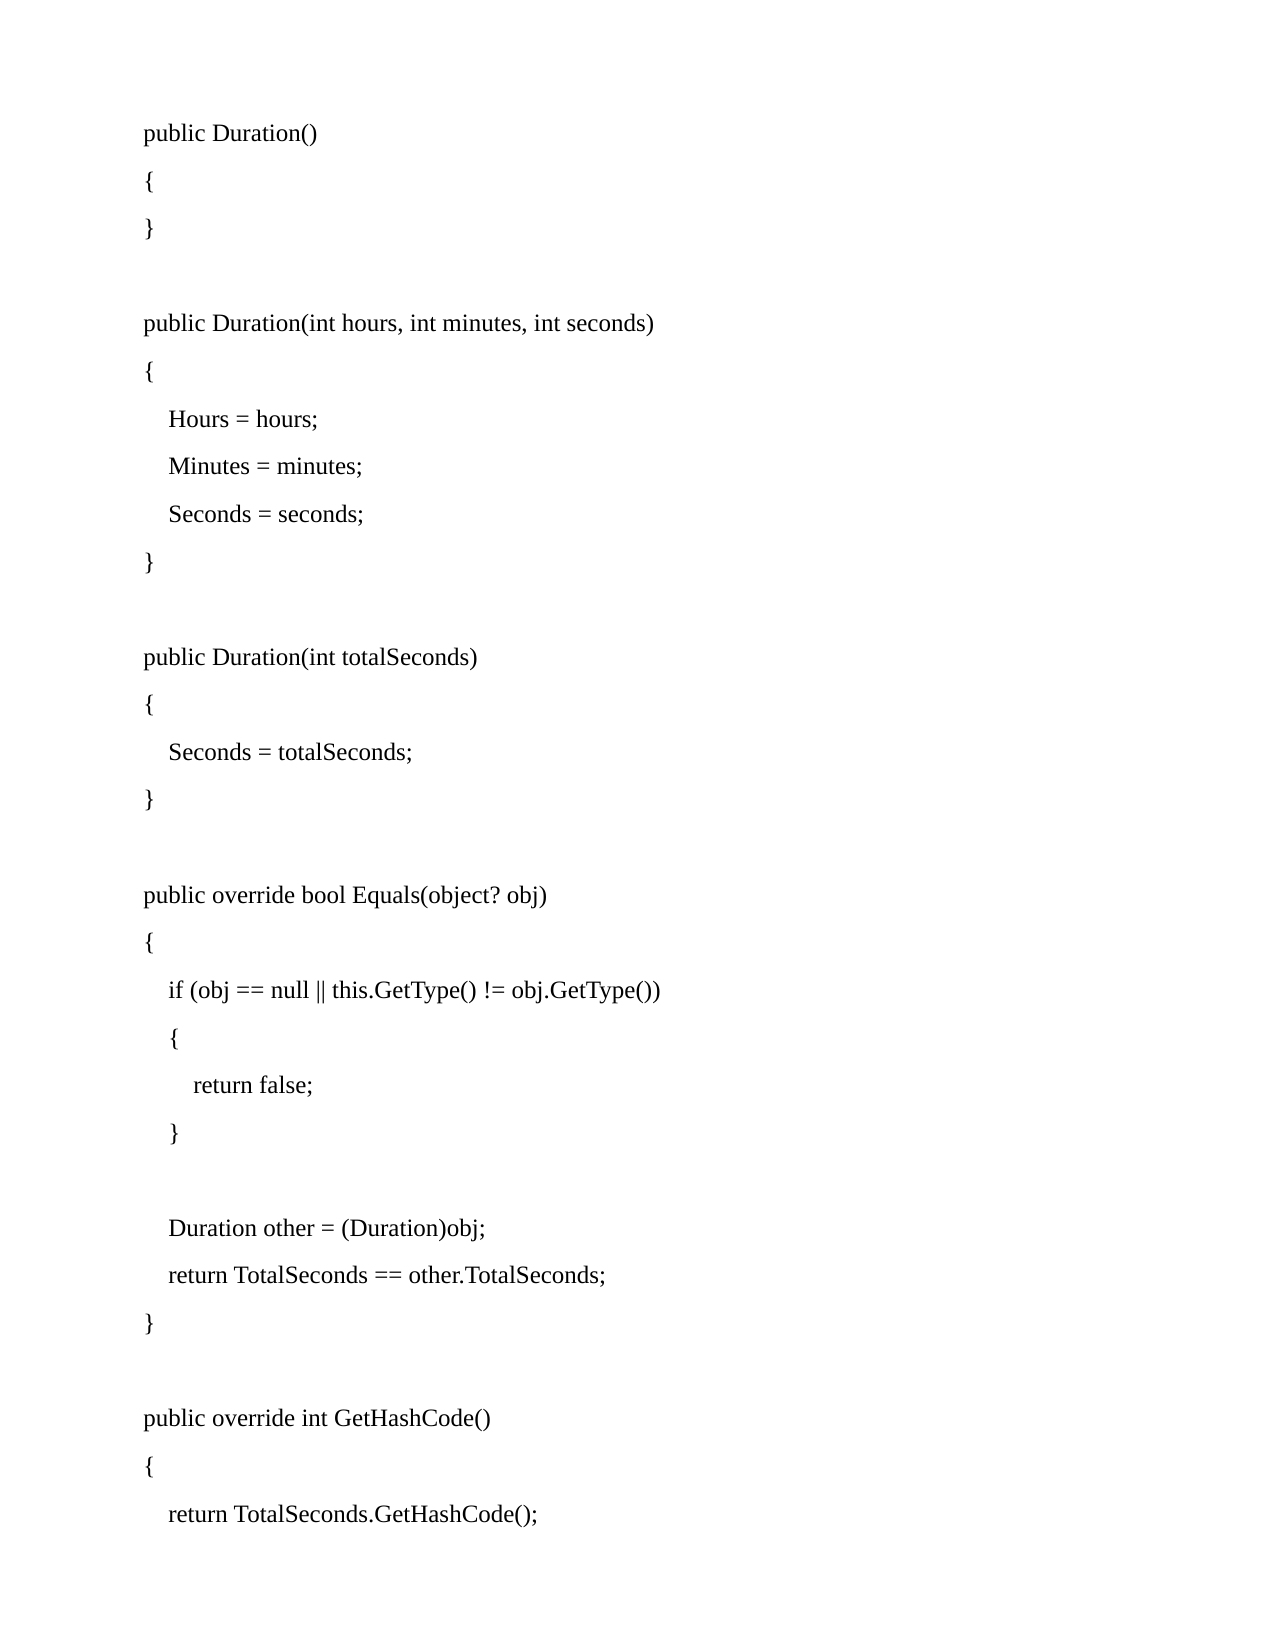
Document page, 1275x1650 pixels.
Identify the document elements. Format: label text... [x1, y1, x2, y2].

text public override bool Equals(object? obj) [118, 880, 1157, 908]
text Duration other = (Duration)obj; [118, 1213, 1157, 1242]
text } [118, 547, 1157, 575]
text public Duration() [118, 118, 1157, 147]
text } [118, 1118, 1157, 1147]
text public override int GetHashCode() [118, 1403, 1157, 1432]
text } [118, 213, 1157, 242]
text { [118, 689, 1157, 718]
text Minutes = minutes; [118, 451, 1157, 480]
text { [118, 356, 1157, 385]
text } [118, 784, 1157, 813]
text Seconds = seconds; [118, 499, 1157, 528]
text { [118, 166, 1157, 194]
text Seconds = totalSeconds; [118, 737, 1157, 766]
text } [118, 1308, 1157, 1337]
text if (obj == null || this.GetType() != obj.GetType()) [118, 975, 1157, 1004]
text { [118, 1023, 1157, 1051]
text { [118, 1451, 1157, 1480]
text { [118, 927, 1157, 956]
text public Duration(int hours, int minutes, int seconds) [118, 308, 1157, 337]
text public Duration(int totalSeconds) [118, 642, 1157, 671]
text return false; [118, 1070, 1157, 1099]
text return TotalSeconds == other.TotalSeconds; [118, 1261, 1157, 1289]
text return TotalSeconds.GetHashCode(); [118, 1499, 1157, 1527]
text Hours = hours; [118, 404, 1157, 432]
